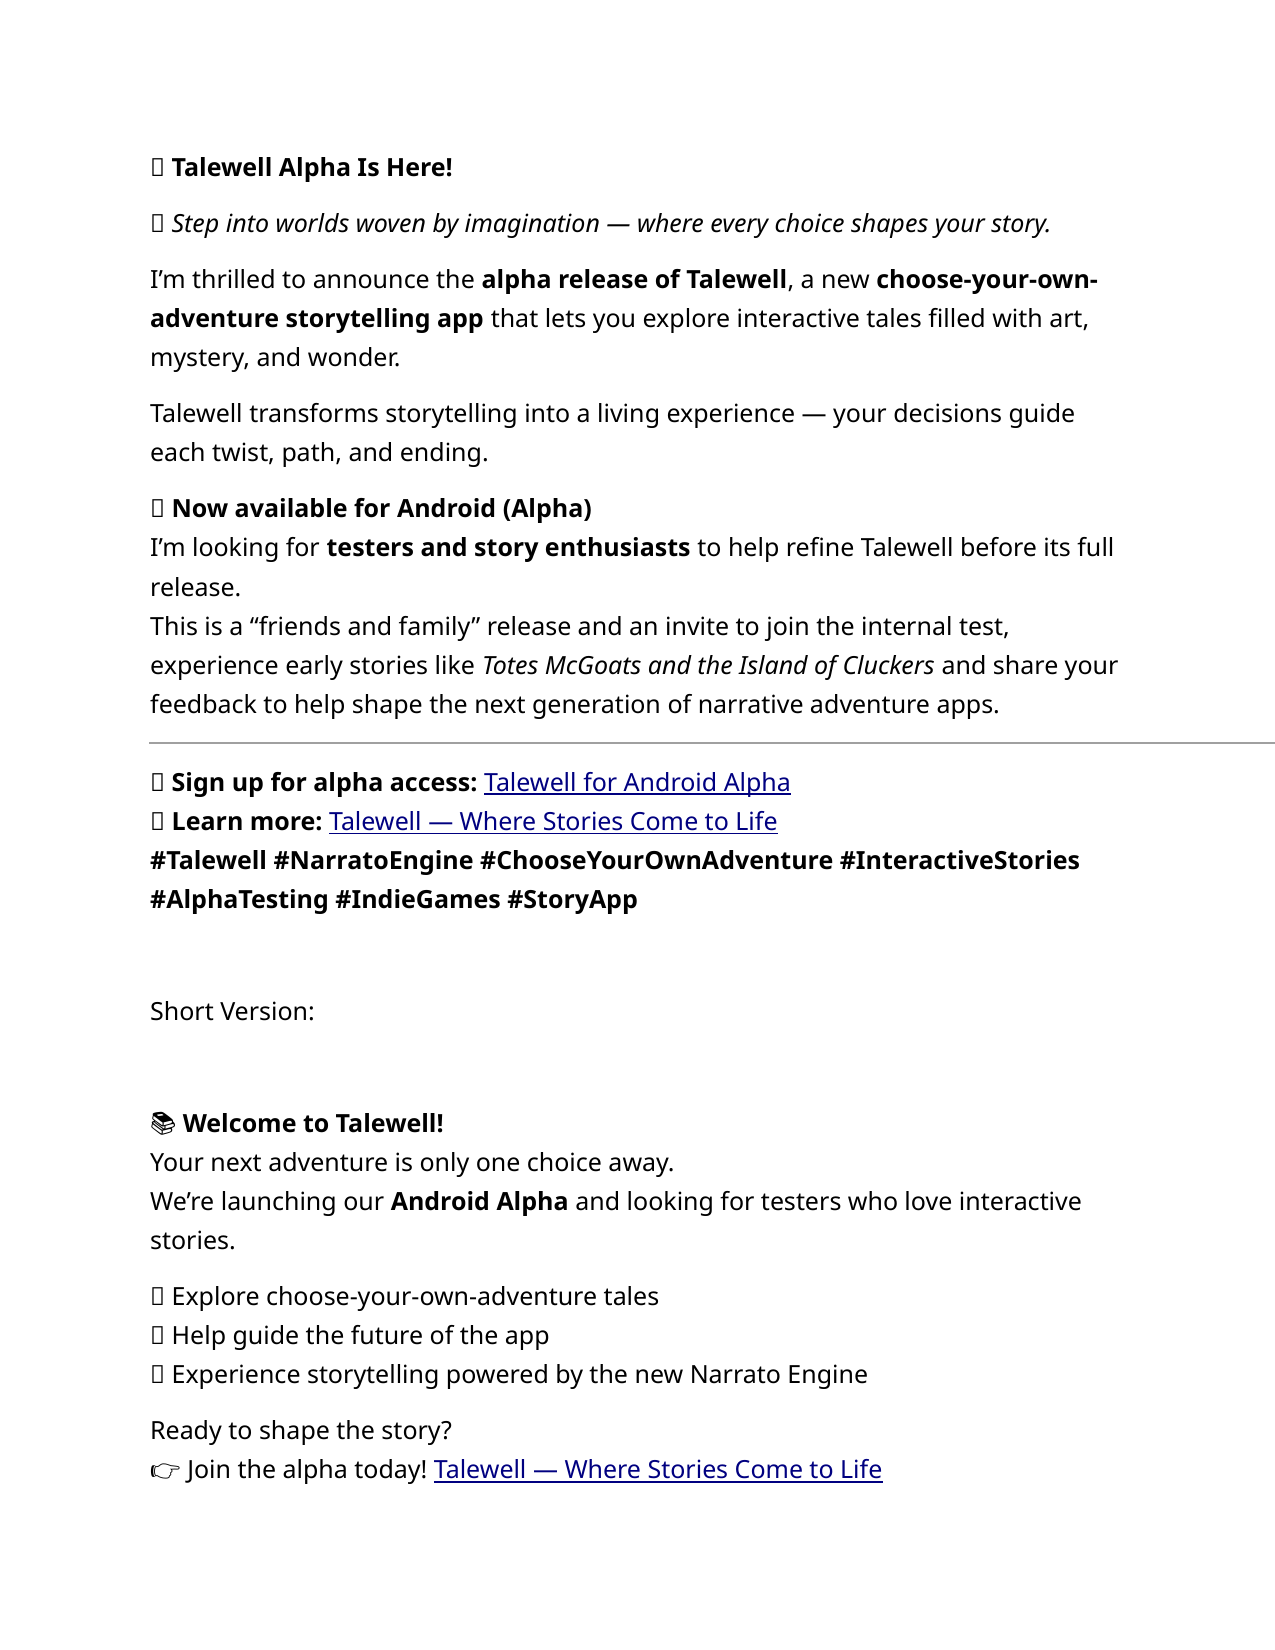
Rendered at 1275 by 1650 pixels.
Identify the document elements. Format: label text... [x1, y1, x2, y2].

text 🔗 Sign up for alpha access: Talewell for Android Alpha 💬 Learn more: Talewell — Where Stories Come to Life #Talewell #NarratoEngine #ChooseYourOwnAdventure #InteractiveStories #AlphaTesting #IndieGames #StoryApp [150, 764, 1125, 916]
text I’m thrilled to announce the alpha release of Talewell, a new choose-your-own-adventure storytelling app that lets you explore interactive tales filled with art, mystery, and wonder. [150, 262, 1125, 374]
text Talewell transforms storytelling into a living experience — your decisions guide each twist, path, and ending. [150, 396, 1125, 469]
text Short Version: [150, 994, 1125, 1028]
text 🌿 Talewell Alpha Is Here! [150, 150, 1125, 184]
text 🌿📚 Welcome to Talewell! Your next adventure is only one choice away. We’re launching our Android Alpha and looking for testers who love interactive stories. [150, 1105, 1125, 1257]
text ✨ Step into worlds woven by imagination — where every choice shapes your story. [150, 206, 1125, 240]
text ✨ Explore choose-your-own-adventure tales ✨ Help guide the future of the app ✨ Experience storytelling powered by the new Narrato Engine [150, 1279, 1125, 1391]
text Ready to shape the story? 👉 Join the alpha today! Talewell — Where Stories Come to Life [150, 1413, 1125, 1486]
text 📱 Now available for Android (Alpha) I’m looking for testers and story enthusiasts to help refine Talewell before its full release. This is a “friends and family” release and an invite to join the internal test, experience early stories like Totes McGoats and the Island of Cluckers and share your feedback to help shape the next generation of narrative adventure apps. [150, 491, 1125, 721]
